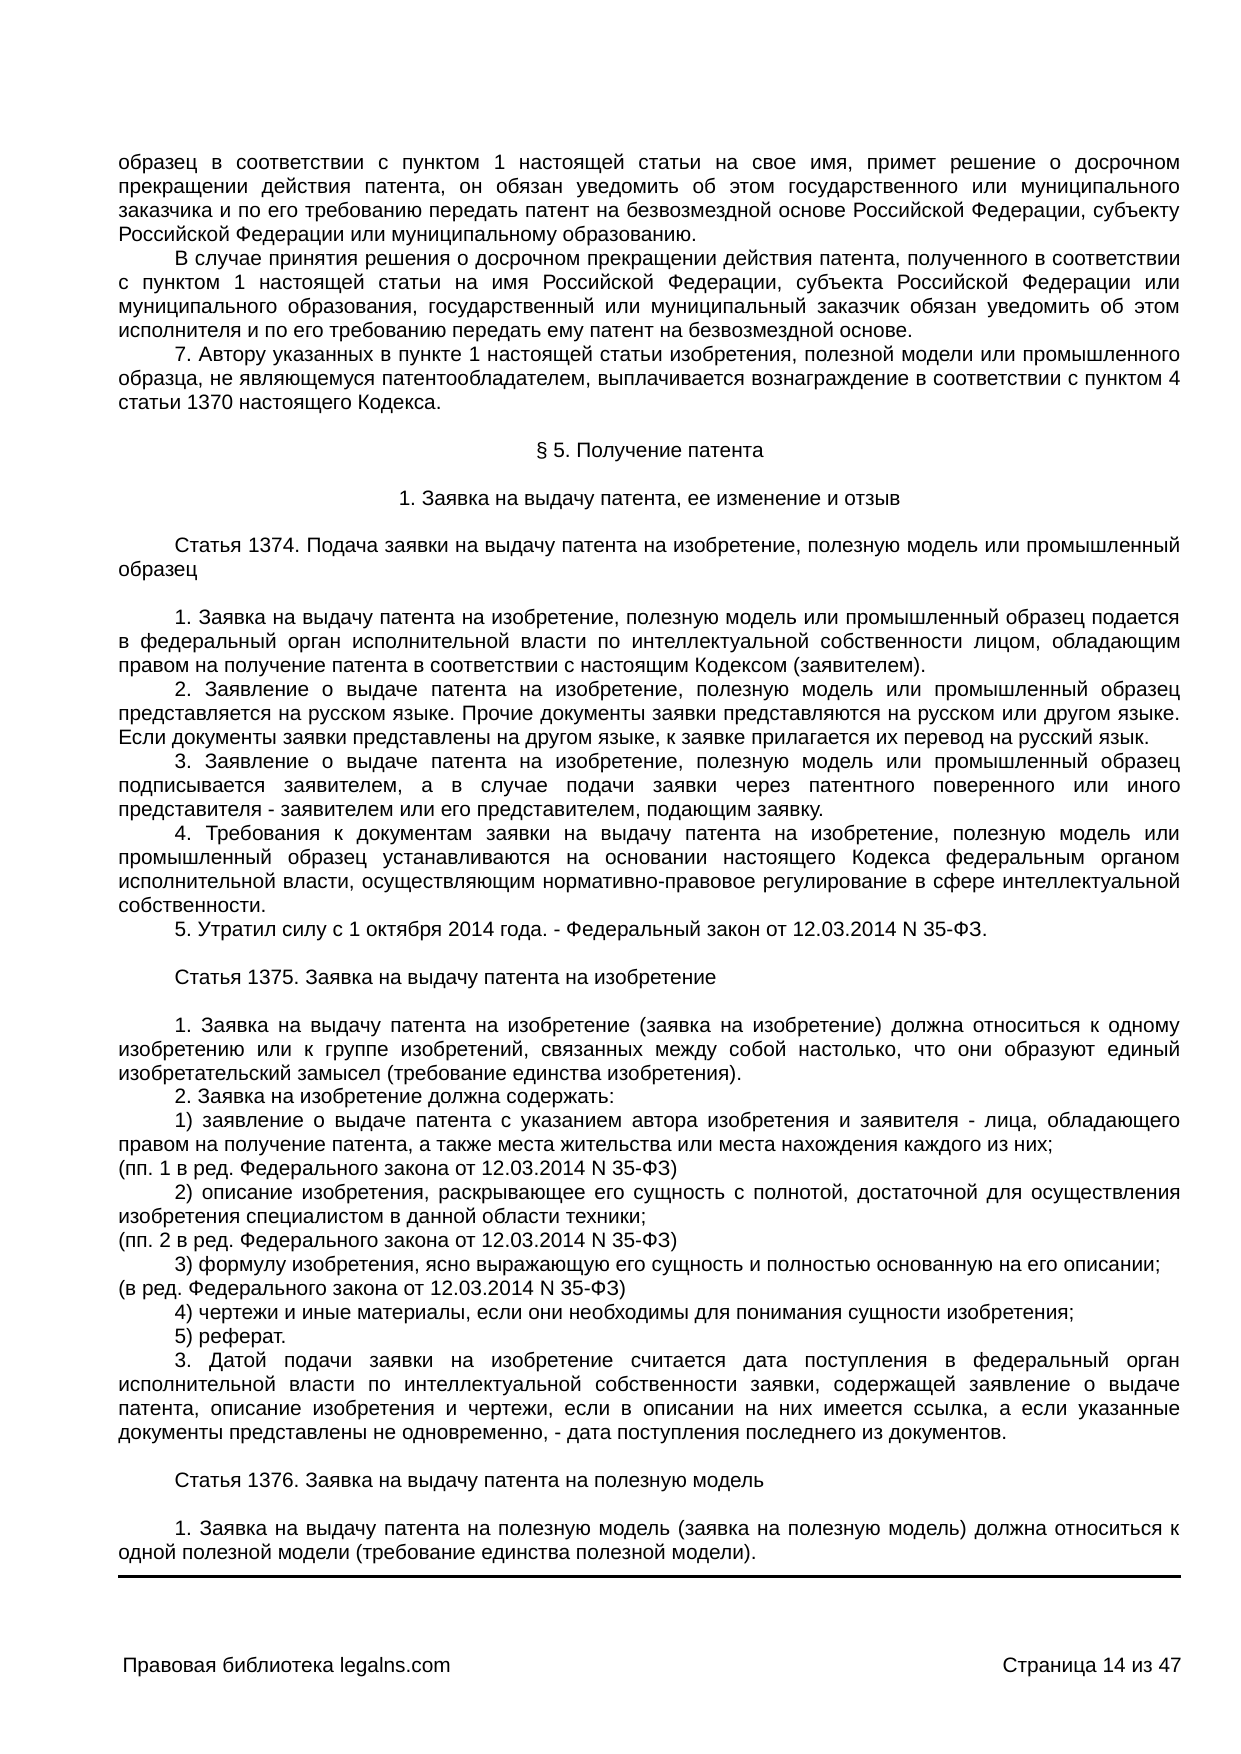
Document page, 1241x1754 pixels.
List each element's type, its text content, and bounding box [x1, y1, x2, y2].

text 1. Заявка на выдачу патента на изобретение, полезную модель или промышленный образец подается в федеральный орган исполнительной власти по интеллектуальной собственности лицом, обладающим правом на получение патента в соответствии с настоящим Кодексом (заявителем). [118, 605, 1181, 677]
subtitle 1. Заявка на выдачу патента, ее изменение и отзыв [118, 485, 1181, 509]
text 1. Заявка на выдачу патента на полезную модель (заявка на полезную модель) должна относиться к одной полезной модели (требование единства полезной модели). [118, 1516, 1181, 1563]
text В случае принятия решения о досрочном прекращении действия патента, полученного в соответствии с пунктом 1 настоящей статьи на имя Российской Федерации, субъекта Российской Федерации или муниципального образования, государственный или муниципальный заказчик обязан уведомить об этом исполнителя и по его требованию передать ему патент на безвозмездной основе. [118, 246, 1181, 342]
subtitle Статья 1374. Подача заявки на выдачу патента на изобретение, полезную модель или промышленный образец [118, 533, 1181, 581]
text 4. Требования к документам заявки на выдачу патента на изобретение, полезную модель или промышленный образец устанавливаются на основании настоящего Кодекса федеральным органом исполнительной власти, осуществляющим нормативно-правовое регулирование в сфере интеллектуальной собственности. [118, 821, 1181, 917]
text 1. Заявка на выдачу патента на изобретение (заявка на изобретение) должна относиться к одному изобретению или к группе изобретений, связанных между собой настолько, что они образуют единый изобретательский замысел (требование единства изобретения). [118, 1012, 1181, 1084]
text (пп. 1 в ред. Федерального закона от 12.03.2014 N 35-ФЗ) [118, 1156, 1181, 1180]
subtitle § 5. Получение патента [118, 437, 1181, 461]
text 4) чертежи и иные материалы, если они необходимы для понимания сущности изобретения; [118, 1300, 1181, 1324]
subtitle Статья 1375. Заявка на выдачу патента на изобретение [118, 964, 1181, 988]
text 2. Заявление о выдаче патента на изобретение, полезную модель или промышленный образец представляется на русском языке. Прочие документы заявки представляются на русском или другом языке. Если документы заявки представлены на другом языке, к заявке прилагается их перевод на русский язык. [118, 677, 1181, 749]
text (пп. 2 в ред. Федерального закона от 12.03.2014 N 35-ФЗ) [118, 1228, 1181, 1252]
text образец в соответствии с пунктом 1 настоящей статьи на свое имя, примет решение о досрочном прекращении действия патента, он обязан уведомить об этом государственного или муниципального заказчика и по его требованию передать патент на безвозмездной основе Российской Федерации, субъекту Российской Федерации или муниципальному образованию. [118, 150, 1181, 246]
text 5. Утратил силу с 1 октября 2014 года. - Федеральный закон от 12.03.2014 N 35-ФЗ. [118, 917, 1181, 941]
text 3. Датой подачи заявки на изобретение считается дата поступления в федеральный орган исполнительной власти по интеллектуальной собственности заявки, содержащей заявление о выдаче патента, описание изобретения и чертежи, если в описании на них имеется ссылка, а если указанные документы представлены не одновременно, - дата поступления последнего из документов. [118, 1348, 1181, 1444]
text (в ред. Федерального закона от 12.03.2014 N 35-ФЗ) [118, 1276, 1181, 1300]
subtitle Статья 1376. Заявка на выдачу патента на полезную модель [118, 1468, 1181, 1492]
text 2. Заявка на изобретение должна содержать: [118, 1084, 1181, 1108]
text 5) реферат. [118, 1324, 1181, 1348]
text 2) описание изобретения, раскрывающее его сущность с полнотой, достаточной для осуществления изобретения специалистом в данной области техники; [118, 1180, 1181, 1228]
text 3. Заявление о выдаче патента на изобретение, полезную модель или промышленный образец подписывается заявителем, а в случае подачи заявки через патентного поверенного или иного представителя - заявителем или его представителем, подающим заявку. [118, 749, 1181, 821]
text 7. Автору указанных в пункте 1 настоящей статьи изобретения, полезной модели или промышленного образца, не являющемуся патентообладателем, выплачивается вознаграждение в соответствии с пунктом 4 статьи 1370 настоящего Кодекса. [118, 342, 1181, 413]
text 1) заявление о выдаче патента с указанием автора изобретения и заявителя - лица, обладающего правом на получение патента, а также места жительства или места нахождения каждого из них; [118, 1108, 1181, 1156]
text 3) формулу изобретения, ясно выражающую его сущность и полностью основанную на его описании; [118, 1252, 1181, 1276]
